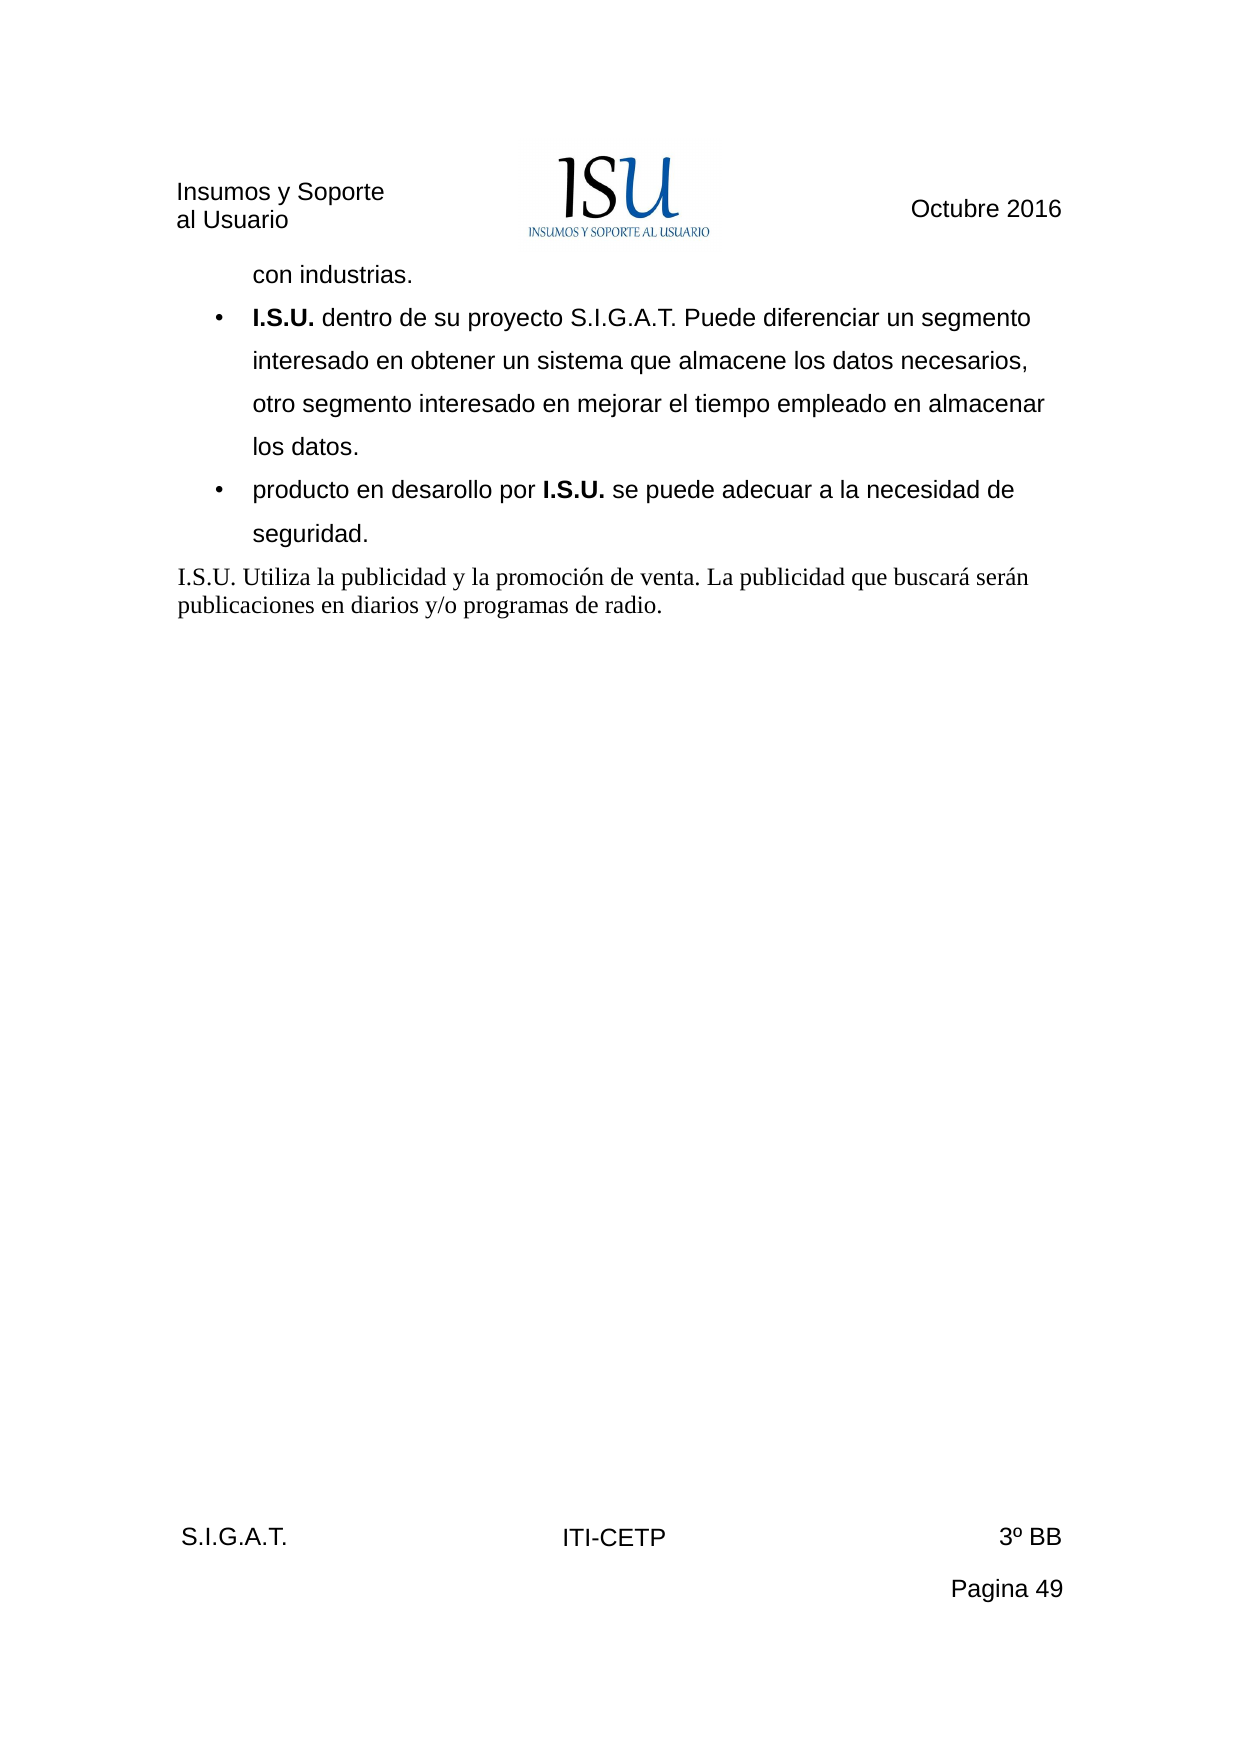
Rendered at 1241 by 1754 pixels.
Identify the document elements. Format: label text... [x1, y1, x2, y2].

list I.S.U. dentro de su proyecto S.I.G.A.T. Puede diferenciar un segmento interesado en obtener un sistema que almacene los datos necesarios, otro segmento interesado en mejorar el tiempo empleado en almacenar los datos. [215, 303, 1063, 461]
picture [517, 138, 723, 252]
text I.S.U. Utiliza la publicidad y la promoción de venta. La publicidad que buscará serán publicaciones en diarios y/o programas de radio. [177, 562, 1063, 619]
list producto en desarollo por I.S.U. se puede adecuar a la necesidad de seguridad. [215, 476, 1063, 547]
list con industrias. [215, 260, 1063, 288]
